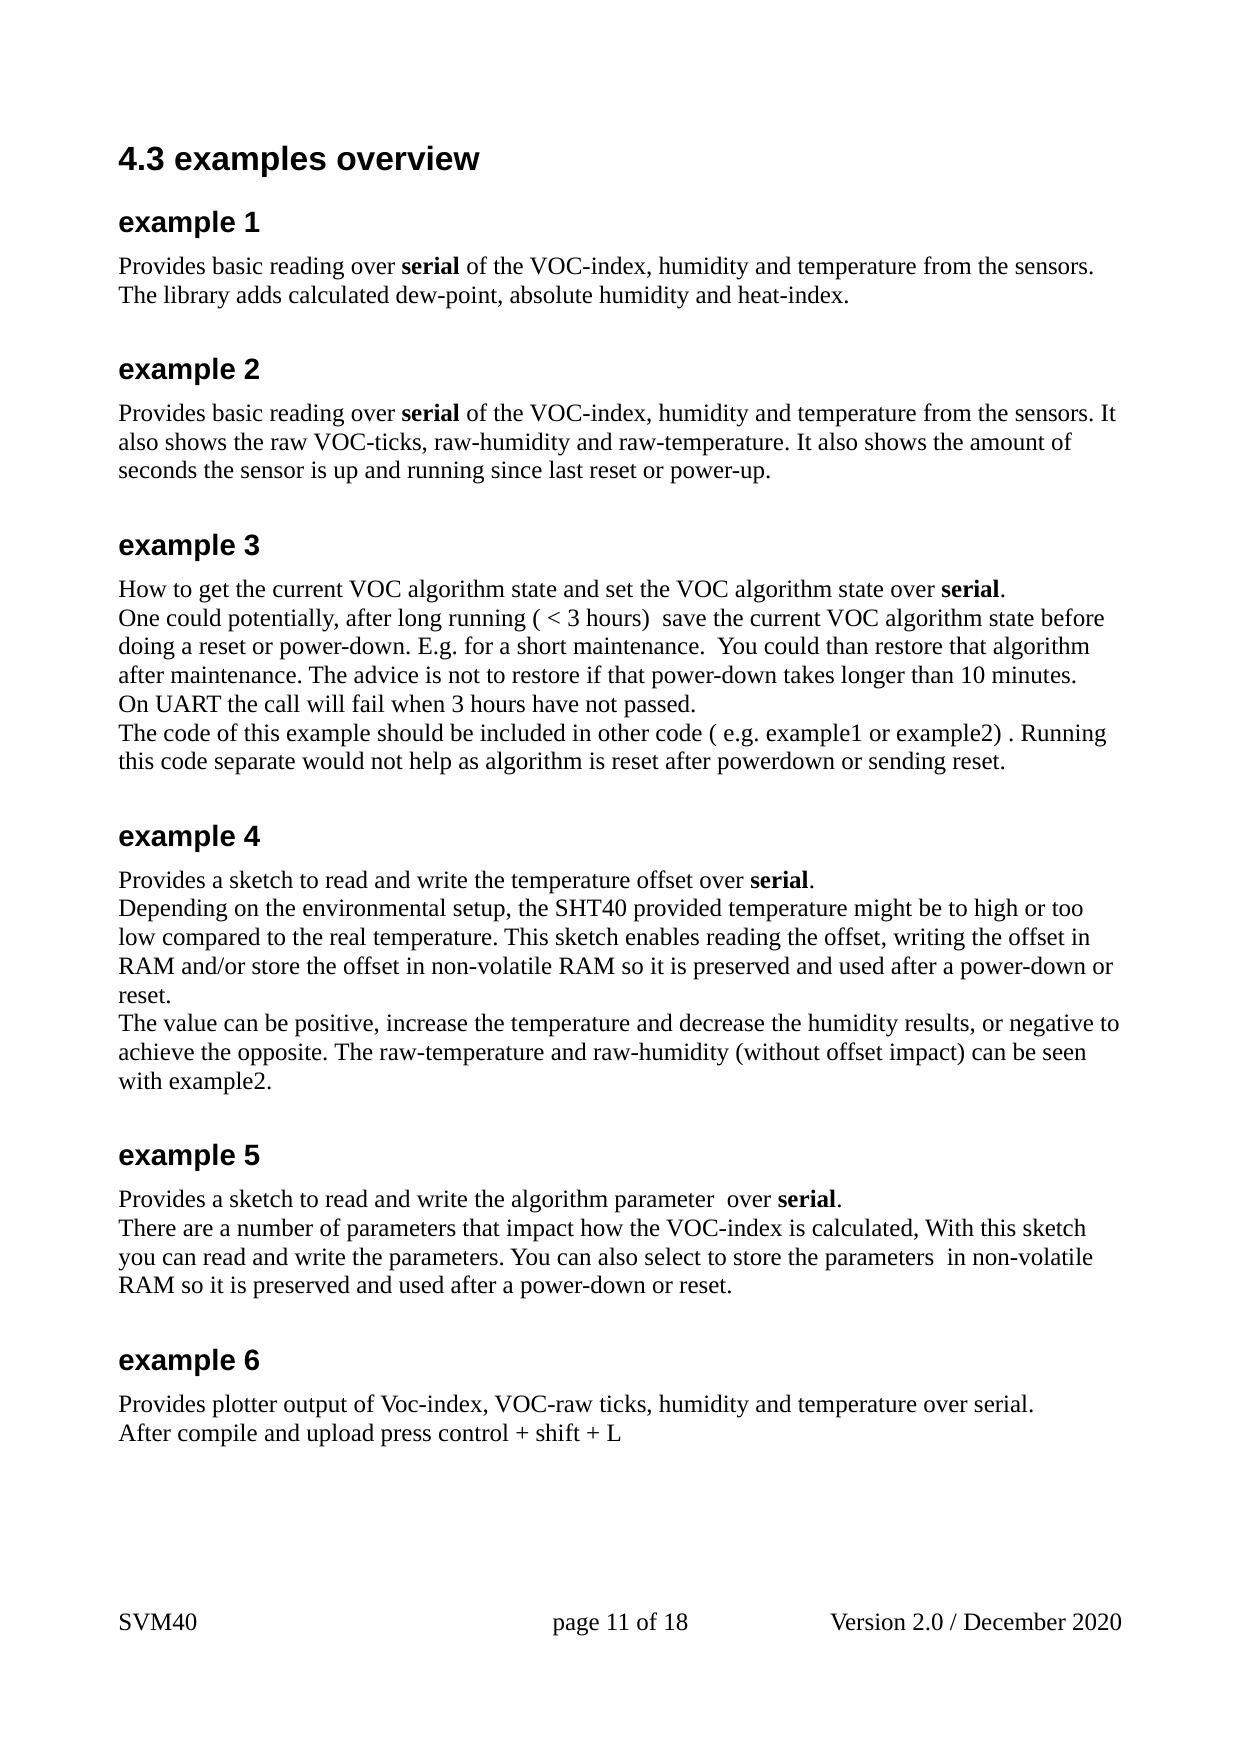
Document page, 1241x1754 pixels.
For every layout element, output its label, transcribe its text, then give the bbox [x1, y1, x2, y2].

subtitle example 4 [118, 818, 1122, 852]
text Depending on the environmental setup, the SHT40 provided temperature might be to high or too low compared to the real temperature. This sketch enables reading the offset, writing the offset in RAM and/or store the offset in non-volatile RAM so it is preserved and used after a power-down or reset. [118, 893, 1122, 1008]
text There are a number of parameters that impact how the VOC-index is calculated, With this sketch you can read and write the parameters. You can also select to store the parameters in non-volatile RAM so it is preserved and used after a power-down or reset. [118, 1213, 1122, 1299]
text One could potentially, after long running ( < 3 hours) save the current VOC algorithm state before doing a reset or power-down. E.g. for a short maintenance. You could than restore that algorithm after maintenance. The advice is not to restore if that power-down takes longer than 10 minutes. [118, 603, 1122, 689]
subtitle example 1 [118, 205, 1122, 238]
text On UART the call will fail when 3 hours have not passed. [118, 689, 1122, 718]
text How to get the current VOC algorithm state and set the VOC algorithm state over serial. [118, 574, 1122, 603]
text Provides basic reading over serial of the VOC-index, humidity and temperature from the sensors. The library adds calculated dew-point, absolute humidity and heat-index. [118, 251, 1122, 308]
text Provides basic reading over serial of the VOC-index, humidity and temperature from the sensors. It also shows the raw VOC-ticks, raw-humidity and raw-temperature. It also shows the amount of seconds the sensor is up and running since last reset or power-up. [118, 398, 1122, 484]
text The code of this example should be included in other code ( e.g. example1 or example2) . Running this code separate would not help as algorithm is reset after powerdown or sending reset. [118, 718, 1122, 775]
text The value can be positive, increase the temperature and decrease the humidity results, or negative to achieve the opposite. The raw-temperature and raw-humidity (without offset impact) can be seen with example2. [118, 1008, 1122, 1095]
subtitle example 6 [118, 1343, 1122, 1376]
text Provides plotter output of Voc-index, VOC-raw ticks, humidity and temperature over serial. [118, 1389, 1122, 1418]
text Provides a sketch to read and write the algorithm parameter over serial. [118, 1184, 1122, 1213]
subtitle example 5 [118, 1138, 1122, 1172]
subtitle example 3 [118, 528, 1122, 561]
subtitle example 2 [118, 352, 1122, 386]
text After compile and upload press control + shift + L [118, 1418, 1122, 1446]
subtitle 4.3 examples overview [118, 139, 1122, 178]
text Provides a sketch to read and write the temperature offset over serial. [118, 865, 1122, 893]
